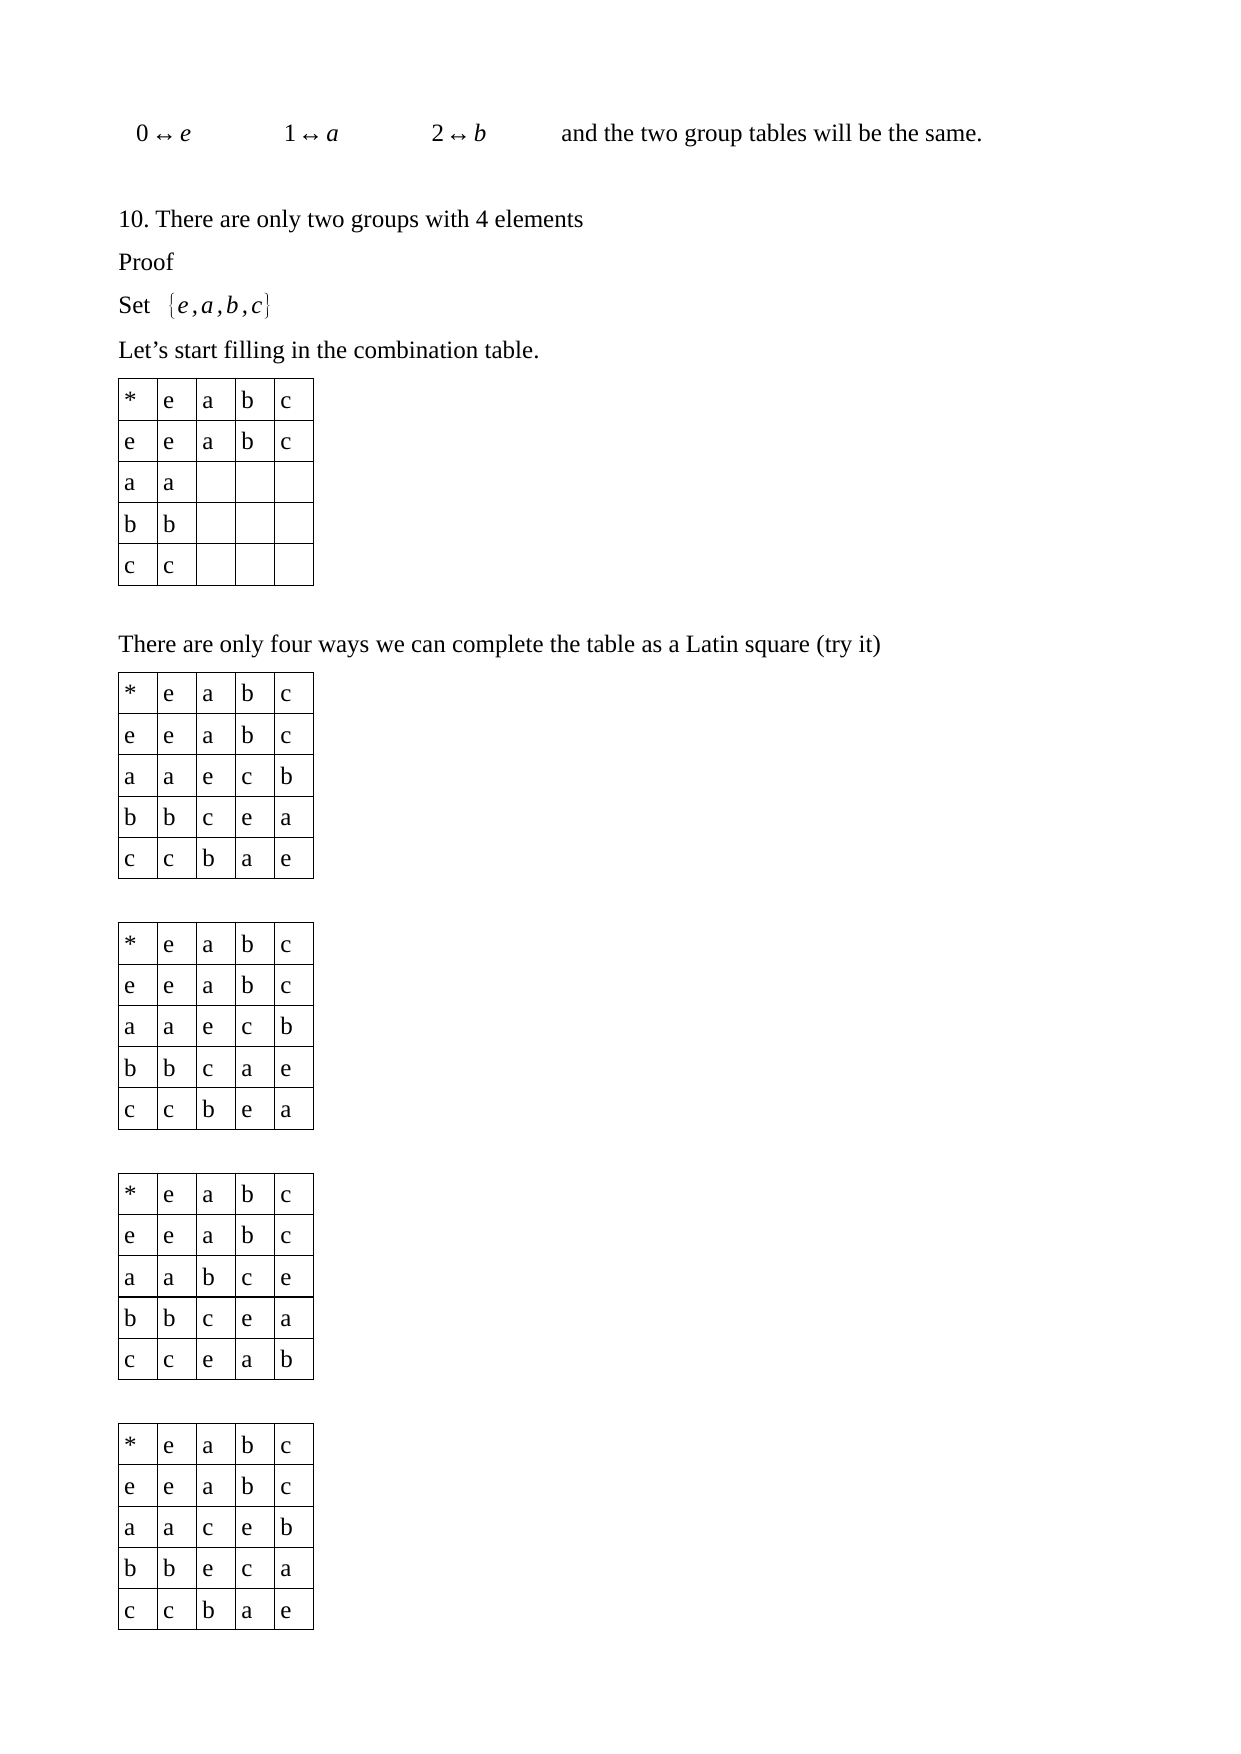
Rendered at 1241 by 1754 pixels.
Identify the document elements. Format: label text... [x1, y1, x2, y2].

table_cell b [197, 1589, 235, 1629]
table_cell b [158, 1298, 196, 1338]
table_cell a [158, 1006, 196, 1046]
table_cell c [275, 1465, 313, 1506]
table_cell e [158, 965, 196, 1005]
table_cell b [236, 421, 274, 461]
table_cell e [158, 1215, 196, 1255]
table_cell a [275, 797, 313, 837]
table_cell e [119, 965, 157, 1005]
table_header e [158, 673, 196, 713]
table_cell c [236, 755, 274, 796]
table_cell a [275, 1088, 313, 1128]
table_header c [275, 1424, 313, 1464]
table_cell e [197, 1006, 235, 1046]
table_cell [197, 503, 235, 543]
table_cell e [197, 755, 235, 796]
table_cell b [119, 1548, 157, 1588]
table_header e [158, 379, 196, 419]
table_cell b [275, 1507, 313, 1547]
table_cell c [197, 1047, 235, 1087]
table_cell a [275, 1548, 313, 1588]
table_header c [275, 1174, 313, 1214]
table_cell a [158, 462, 196, 502]
text Let’s start filling in the combination table. [118, 335, 1122, 364]
table_cell b [236, 1215, 274, 1255]
table_cell a [197, 965, 235, 1005]
table_cell e [275, 1047, 313, 1087]
table_header b [236, 1424, 274, 1464]
text Set [118, 291, 1122, 321]
table_cell c [158, 544, 196, 584]
table_cell b [275, 1006, 313, 1046]
table_cell [275, 503, 313, 543]
table_cell e [236, 1088, 274, 1128]
table_cell c [158, 838, 196, 878]
table_cell b [197, 1088, 235, 1128]
table_cell b [119, 1298, 157, 1338]
table_cell [275, 462, 313, 502]
table_cell e [158, 714, 196, 754]
table_header a [197, 673, 235, 713]
table_header c [275, 923, 313, 963]
table_cell a [236, 1589, 274, 1629]
table_cell e [236, 797, 274, 837]
table_cell b [197, 838, 235, 878]
table_cell b [275, 1339, 313, 1379]
table_cell b [158, 503, 196, 543]
table_cell a [275, 1298, 313, 1338]
table_cell e [119, 1465, 157, 1506]
table_cell a [197, 1215, 235, 1255]
table_cell b [197, 1256, 235, 1296]
table_cell b [275, 755, 313, 796]
text Proof [118, 247, 1122, 276]
table_cell [236, 462, 274, 502]
table_cell e [236, 1507, 274, 1547]
table_cell e [119, 421, 157, 461]
table_cell b [119, 503, 157, 543]
table_cell e [236, 1298, 274, 1338]
table_cell c [197, 1507, 235, 1547]
table_cell c [119, 838, 157, 878]
table_cell a [158, 755, 196, 796]
table_cell c [236, 1548, 274, 1588]
table_header e [158, 1174, 196, 1214]
table_cell e [119, 714, 157, 754]
table_cell c [158, 1589, 196, 1629]
table_header * [119, 1174, 157, 1214]
table_cell c [275, 965, 313, 1005]
table_cell a [197, 714, 235, 754]
table_cell c [158, 1088, 196, 1128]
table_cell c [158, 1339, 196, 1379]
table_cell a [236, 1047, 274, 1087]
table_cell [236, 544, 274, 584]
table_cell a [119, 1006, 157, 1046]
table_cell e [197, 1548, 235, 1588]
table_cell [197, 544, 235, 584]
table_cell a [119, 1256, 157, 1296]
table_cell c [197, 1298, 235, 1338]
table_cell e [275, 838, 313, 878]
table_cell a [236, 1339, 274, 1379]
table_cell e [275, 1256, 313, 1296]
table_cell c [119, 544, 157, 584]
table_cell c [275, 421, 313, 461]
table_cell c [119, 1339, 157, 1379]
table_header b [236, 673, 274, 713]
table_header c [275, 673, 313, 713]
table_header * [119, 1424, 157, 1464]
table_cell c [197, 797, 235, 837]
table_cell e [275, 1589, 313, 1629]
table_cell e [158, 421, 196, 461]
table_cell b [119, 1047, 157, 1087]
table_cell c [236, 1256, 274, 1296]
table_cell e [119, 1215, 157, 1255]
table_cell [197, 462, 235, 502]
table_cell c [236, 1006, 274, 1046]
table_header a [197, 923, 235, 963]
table_cell a [119, 1507, 157, 1547]
text 10. There are only two groups with 4 elements [118, 204, 1122, 233]
table_cell e [197, 1339, 235, 1379]
table_header a [197, 1174, 235, 1214]
table_header a [197, 1424, 235, 1464]
table_cell c [119, 1589, 157, 1629]
table_cell b [119, 797, 157, 837]
table_cell b [236, 1465, 274, 1506]
table_header e [158, 923, 196, 963]
table_header * [119, 673, 157, 713]
table_header b [236, 1174, 274, 1214]
text There are only four ways we can complete the table as a Latin square (try it) [118, 629, 1122, 657]
table_header e [158, 1424, 196, 1464]
table_cell a [197, 1465, 235, 1506]
table_cell a [158, 1507, 196, 1547]
table_cell e [158, 1465, 196, 1506]
table_cell b [158, 797, 196, 837]
table_header * [119, 923, 157, 963]
table_cell b [158, 1047, 196, 1087]
table_cell a [158, 1256, 196, 1296]
table_cell b [236, 714, 274, 754]
table_cell a [119, 462, 157, 502]
table_header c [275, 379, 313, 419]
table_header b [236, 923, 274, 963]
table_cell a [119, 755, 157, 796]
table_cell c [119, 1088, 157, 1128]
text and the two group tables will be the same. [118, 118, 1122, 147]
table_cell b [158, 1548, 196, 1588]
table_header a [197, 379, 235, 419]
table_cell c [275, 714, 313, 754]
table_cell [275, 544, 313, 584]
table_cell [236, 503, 274, 543]
table_cell a [197, 421, 235, 461]
table_header * [119, 379, 157, 419]
table_cell b [236, 965, 274, 1005]
table_header b [236, 379, 274, 419]
table_cell c [275, 1215, 313, 1255]
table_cell a [236, 838, 274, 878]
